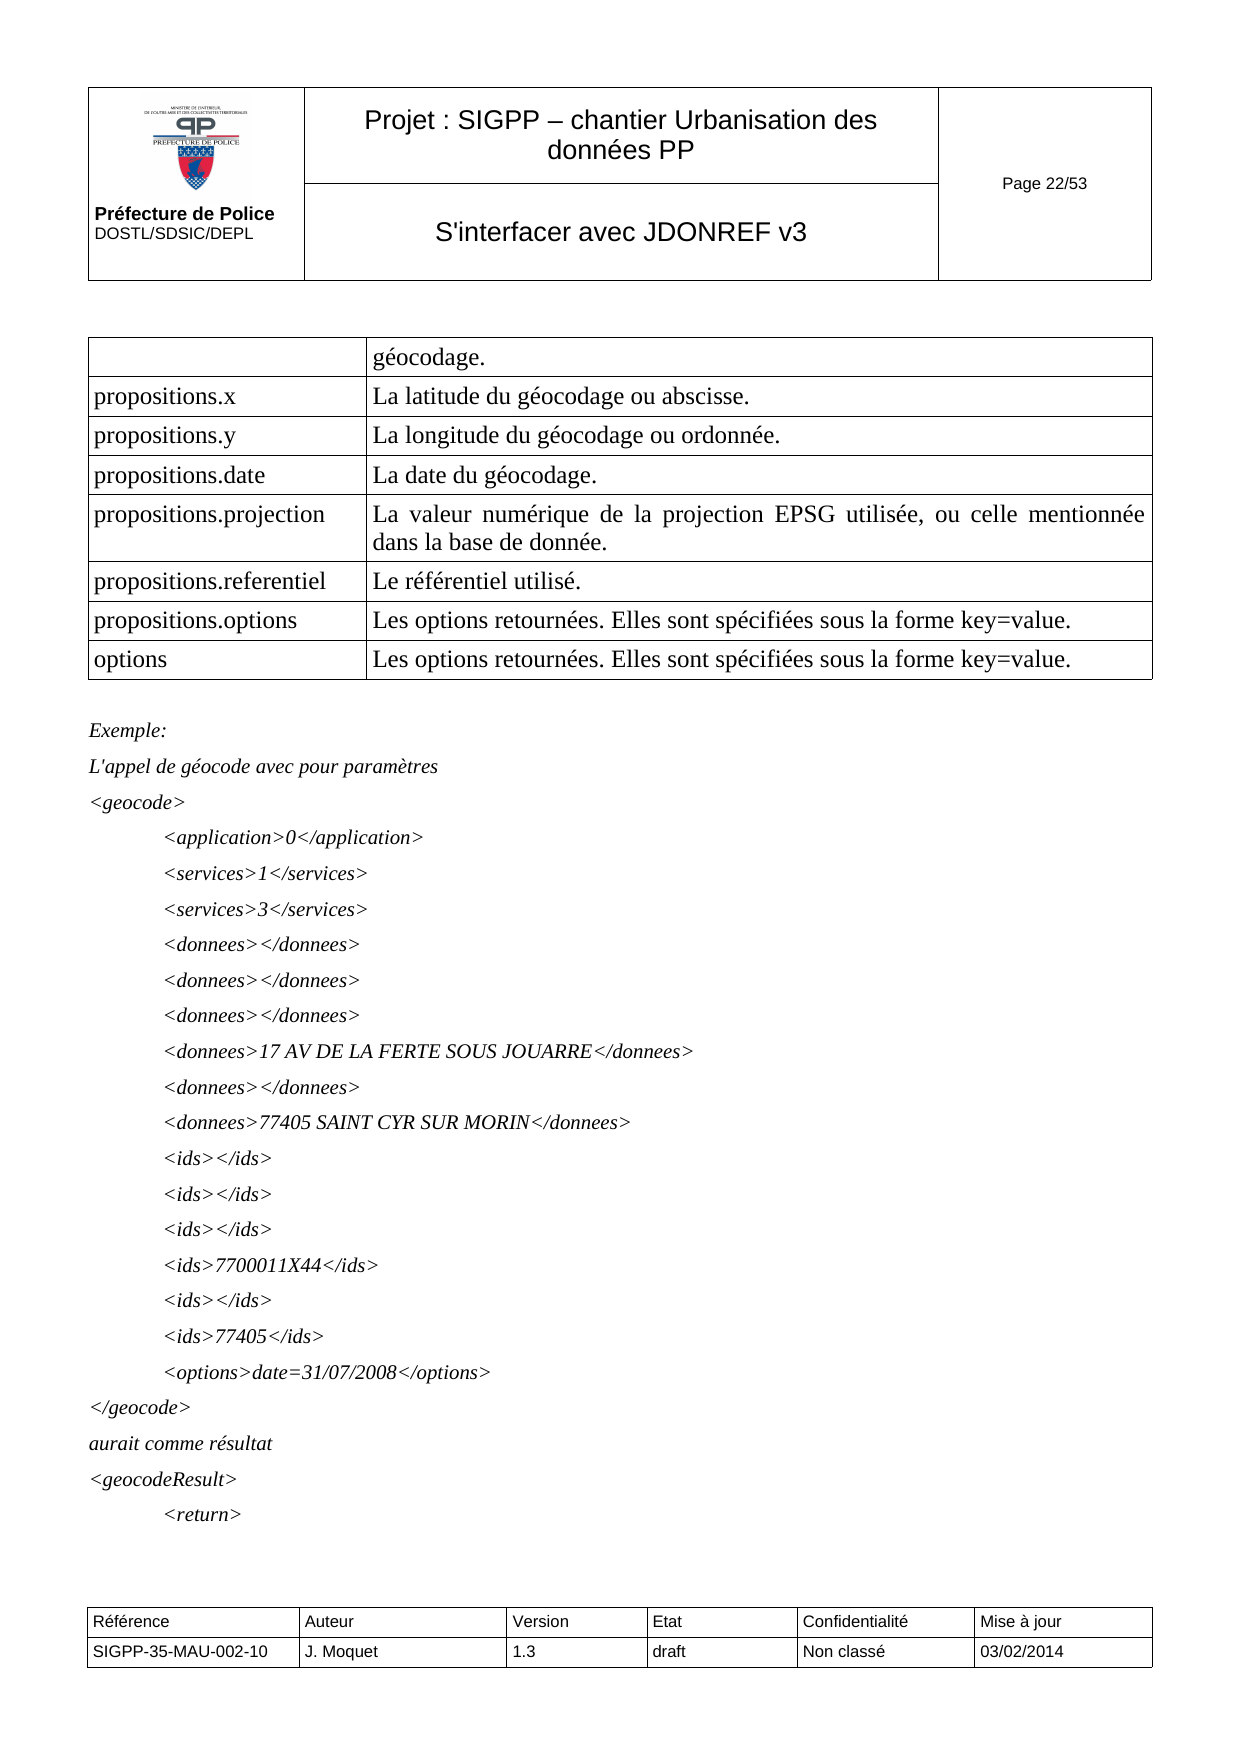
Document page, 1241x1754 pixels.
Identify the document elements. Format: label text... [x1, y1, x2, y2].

text <return> [88, 1503, 1152, 1526]
text <ids></ids> [88, 1289, 1152, 1312]
table_cell Les options retournées. Elles sont spécifiées sous la forme key=value. [367, 602, 1152, 640]
text aurait comme résultat [88, 1432, 1152, 1455]
text <options>date=31/07/2008</options> [88, 1361, 1152, 1384]
table_cell Les options retournées. Elles sont spécifiées sous la forme key=value. [367, 641, 1152, 679]
text L'appel de géocode avec pour paramètres [88, 755, 1152, 778]
text Exemple: [88, 719, 1152, 742]
table_cell options [89, 641, 366, 679]
table_cell propositions.referentiel [89, 562, 366, 601]
table_cell propositions.projection [89, 495, 366, 561]
text <services>1</services> [88, 862, 1152, 885]
text <ids></ids> [88, 1218, 1152, 1241]
text <donnees></donnees> [88, 1076, 1152, 1099]
table_cell propositions.y [89, 417, 366, 455]
table_cell propositions.x [89, 377, 366, 416]
text <donnees></donnees> [88, 969, 1152, 992]
text <geocode> [88, 791, 1152, 814]
text <ids>7700011X44</ids> [88, 1254, 1152, 1277]
picture [141, 92, 252, 203]
text <ids></ids> [88, 1182, 1152, 1206]
text <ids>77405</ids> [88, 1325, 1152, 1348]
table_cell La latitude du géocodage ou abscisse. [367, 377, 1152, 416]
table_cell La valeur numérique de la projection EPSG utilisée, ou celle mentionnée dans la base de donnée. [367, 495, 1152, 561]
table_cell La date du géocodage. [367, 456, 1152, 494]
text <donnees></donnees> [88, 1004, 1152, 1027]
table_cell propositions.date [89, 456, 366, 494]
text </geocode> [88, 1396, 1152, 1419]
text <services>3</services> [88, 897, 1152, 921]
text <ids></ids> [88, 1147, 1152, 1170]
table_cell géocodage. [367, 338, 1152, 376]
table_cell La longitude du géocodage ou ordonnée. [367, 417, 1152, 455]
text <donnees>77405 SAINT CYR SUR MORIN</donnees> [88, 1111, 1152, 1134]
text <donnees>17 AV DE LA FERTE SOUS JOUARRE</donnees> [88, 1040, 1152, 1063]
table_cell [89, 338, 366, 376]
text <donnees></donnees> [88, 933, 1152, 956]
table_cell Le référentiel utilisé. [367, 562, 1152, 601]
text <geocodeResult> [88, 1467, 1152, 1491]
text <application>0</application> [88, 826, 1152, 849]
table_cell propositions.options [89, 602, 366, 640]
